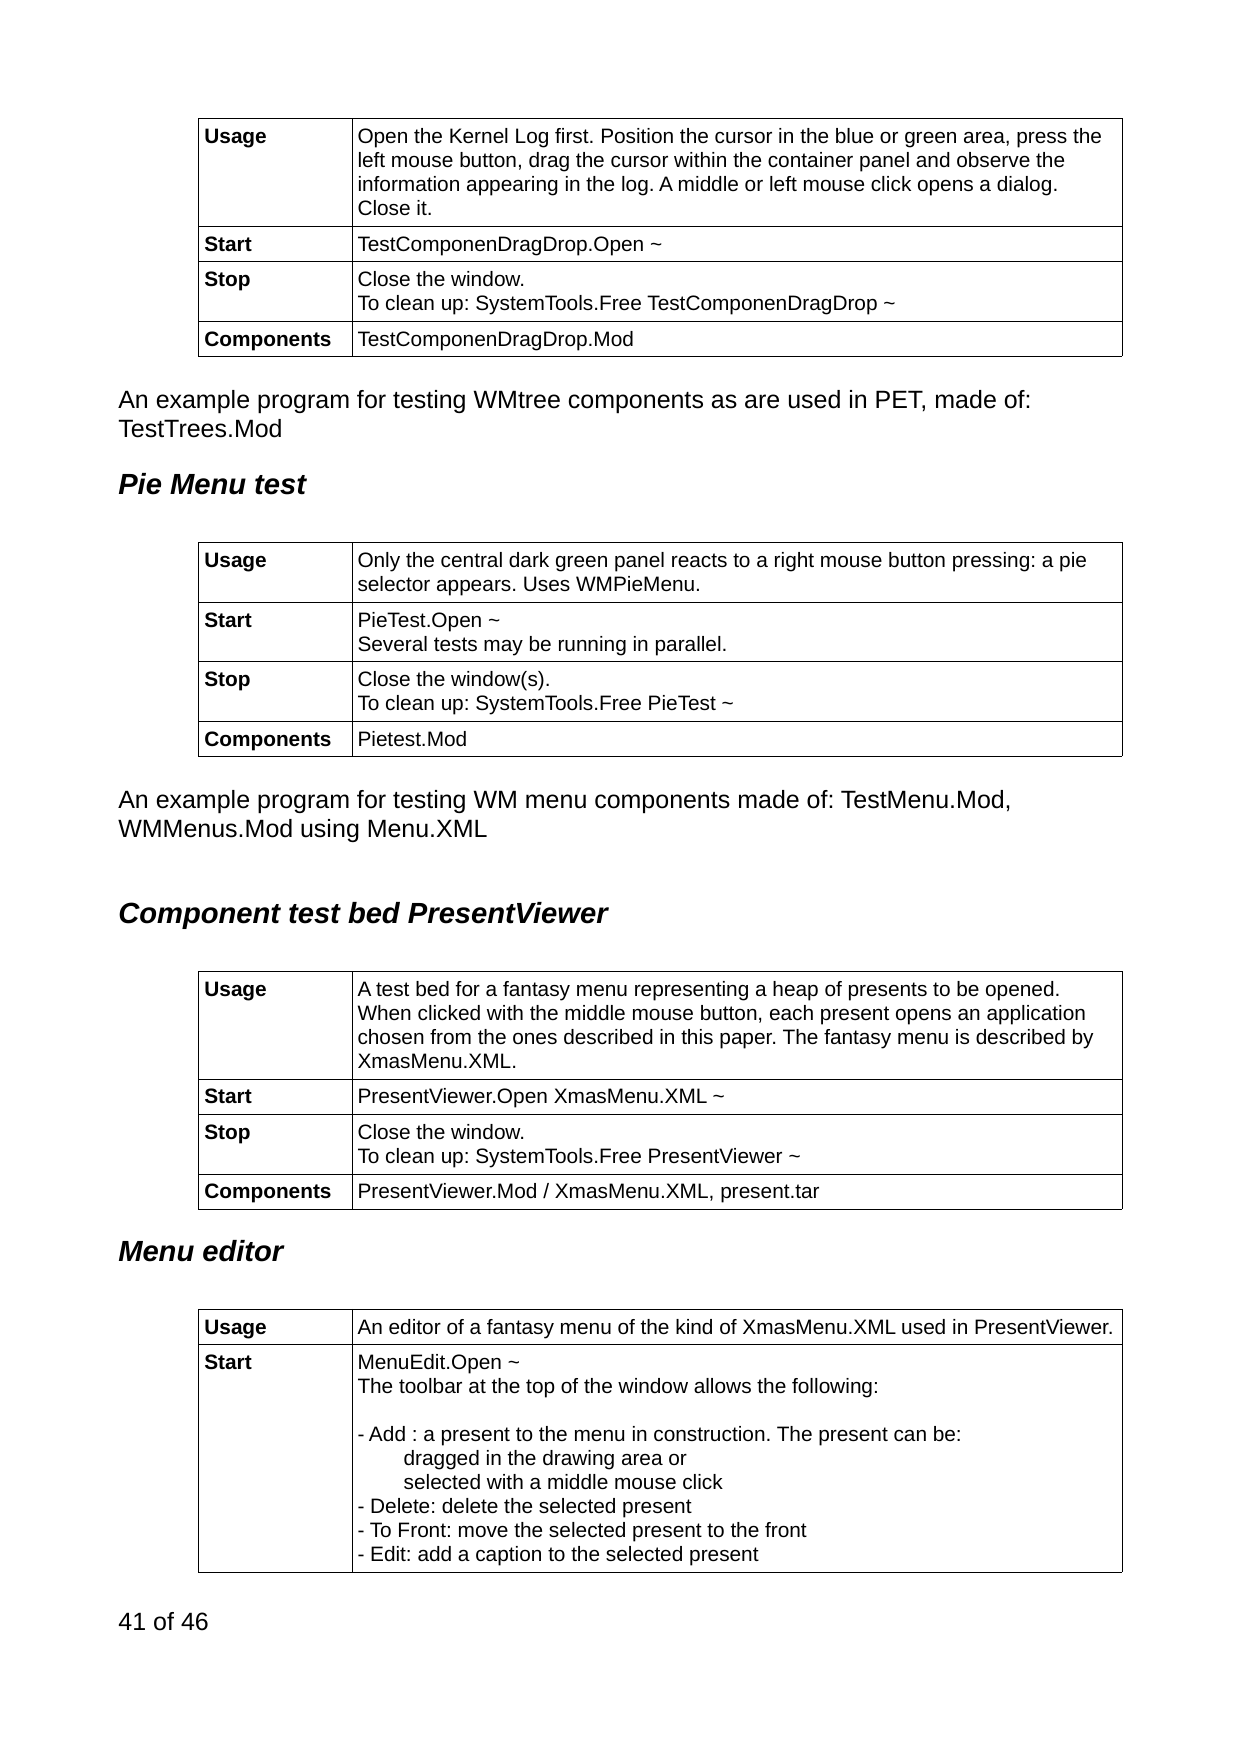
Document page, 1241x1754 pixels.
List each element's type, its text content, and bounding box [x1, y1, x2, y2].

subtitle Menu editor [118, 1234, 1122, 1268]
table_cell MenuEdit.Open ~ The toolbar at the top of the window allows the following: - Add : a present to the menu in construction. The present can be: dragged in the drawing area or selected with a middle mouse click - Delete: delete the selected present - To Front: move the selected present to the front - Edit: add a caption to the selected present [353, 1345, 1122, 1572]
table_cell Start [199, 603, 352, 661]
table_header Usage [199, 543, 352, 602]
table_header Only the central dark green panel reacts to a right mouse button pressing: a pie selector appears. Uses WMPieMenu. [353, 543, 1122, 602]
table_cell PresentViewer.Mod / XmasMenu.XML, present.tar [353, 1175, 1122, 1209]
table_header Usage [199, 972, 352, 1078]
text An example program for testing WMtree components as are used in PET, made of: TestTrees.Mod [118, 385, 1122, 442]
table_header Usage [199, 119, 352, 226]
table_cell Components [199, 322, 352, 356]
table_cell Stop [199, 662, 352, 721]
table_cell Start [199, 1345, 352, 1572]
table_header Usage [199, 1310, 352, 1344]
table_cell PieTest.Open ~ Several tests may be running in parallel. [353, 603, 1122, 661]
table_header A test bed for a fantasy menu representing a heap of presents to be opened. When clicked with the middle mouse button, each present opens an application chosen from the ones described in this paper. The fantasy menu is described by XmasMenu.XML. [353, 972, 1122, 1078]
table_cell Components [199, 1175, 352, 1209]
table_header Open the Kernel Log first. Position the cursor in the blue or green area, press the left mouse button, drag the cursor within the container panel and observe the information appearing in the log. A middle or left mouse click opens a dialog. Close it. [353, 119, 1122, 226]
table_cell Close the window(s). To clean up: SystemTools.Free PieTest ~ [353, 662, 1122, 721]
table_cell Stop [199, 1115, 352, 1173]
table_cell Components [199, 722, 352, 756]
text An example program for testing WM menu components made of: TestMenu.Mod, WMMenus.Mod using Menu.XML [118, 785, 1122, 842]
table_cell TestComponenDragDrop.Open ~ [353, 227, 1122, 261]
subtitle Pie Menu test [118, 467, 1122, 501]
table_header An editor of a fantasy menu of the kind of XmasMenu.XML used in PresentViewer. [353, 1310, 1122, 1344]
table_cell PresentViewer.Open XmasMenu.XML ~ [353, 1080, 1122, 1114]
table_cell TestComponenDragDrop.Mod [353, 322, 1122, 356]
table_cell Pietest.Mod [353, 722, 1122, 756]
table_cell Start [199, 227, 352, 261]
table_cell Stop [199, 262, 352, 321]
table_cell Close the window. To clean up: SystemTools.Free PresentViewer ~ [353, 1115, 1122, 1173]
subtitle Component test bed PresentViewer [118, 896, 1122, 930]
table_cell Start [199, 1080, 352, 1114]
table_cell Close the window. To clean up: SystemTools.Free TestComponenDragDrop ~ [353, 262, 1122, 321]
